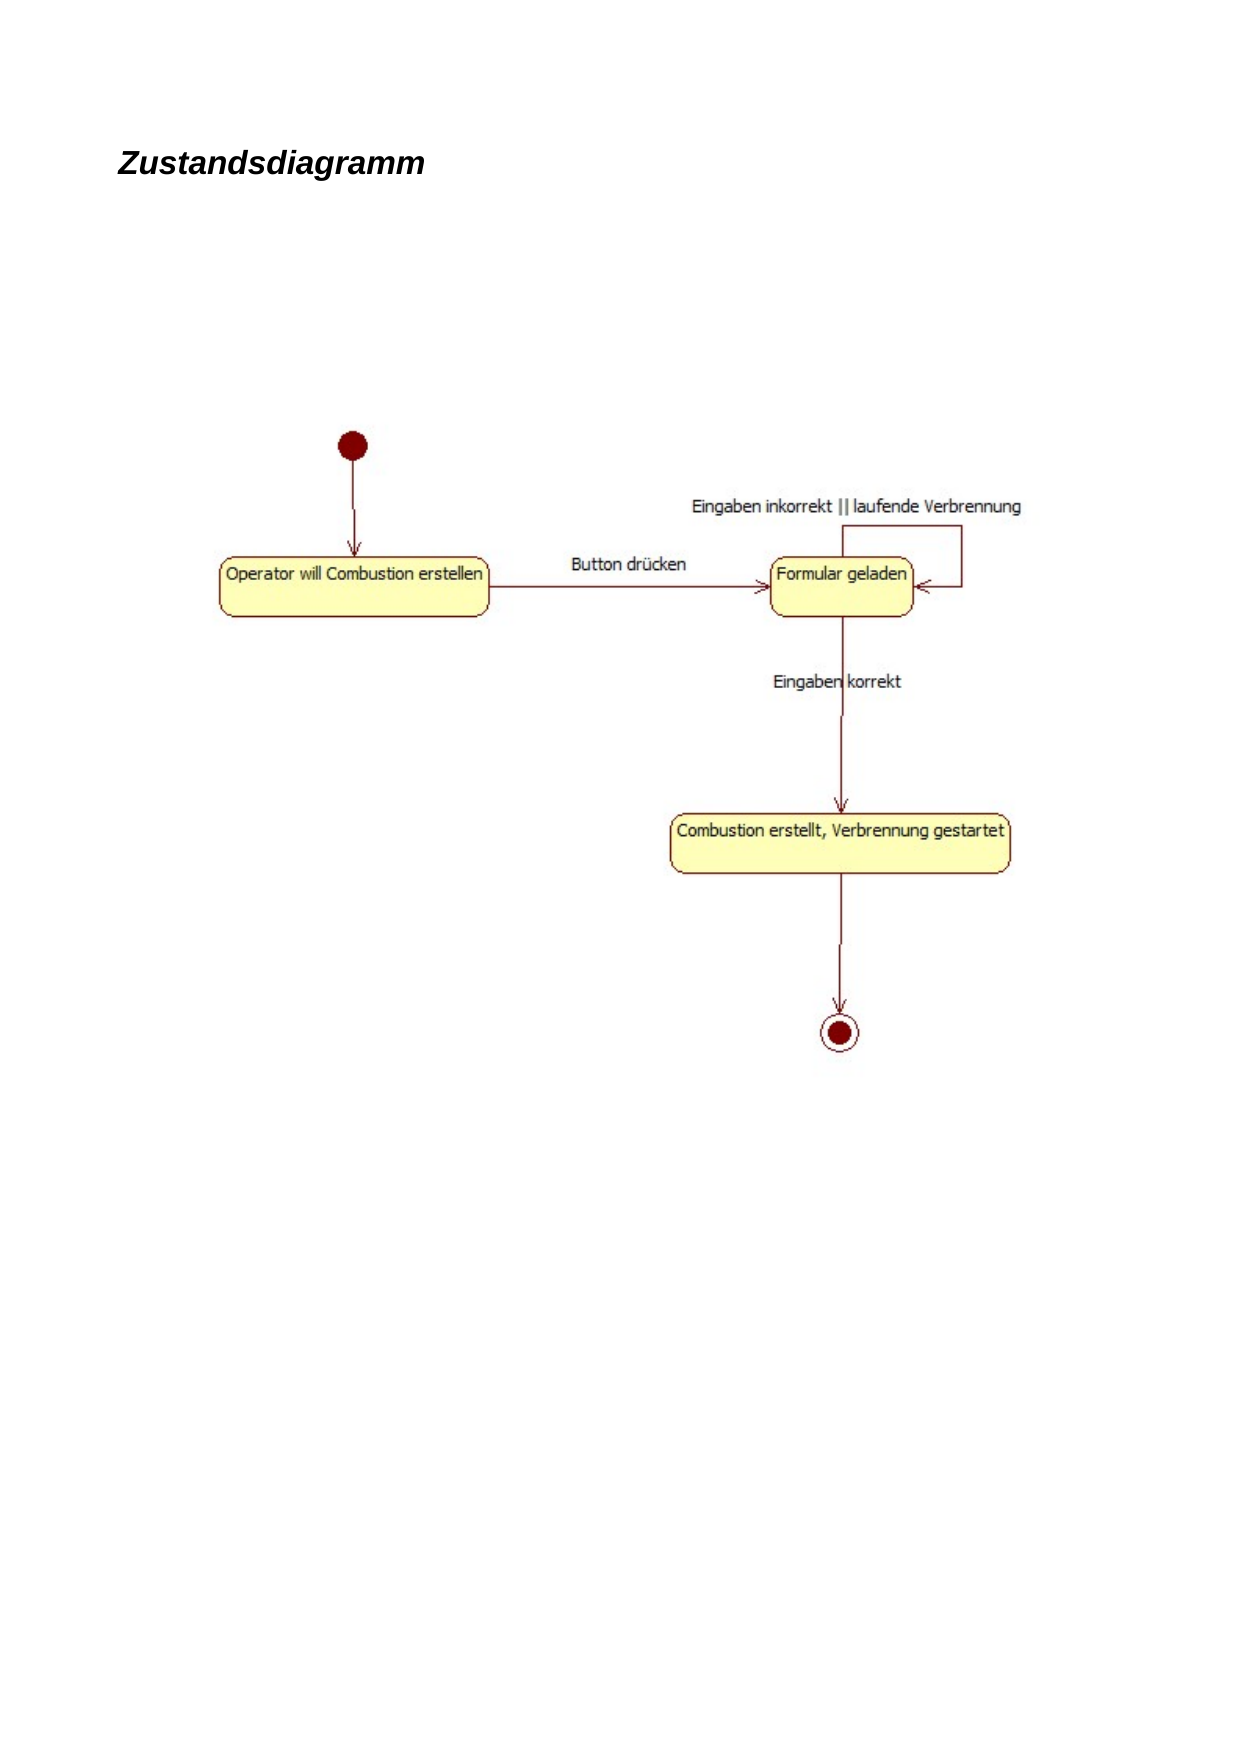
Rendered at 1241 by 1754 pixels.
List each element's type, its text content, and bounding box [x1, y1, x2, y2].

subtitle Zustandsdiagramm [118, 143, 1122, 182]
picture [188, 400, 1052, 1084]
